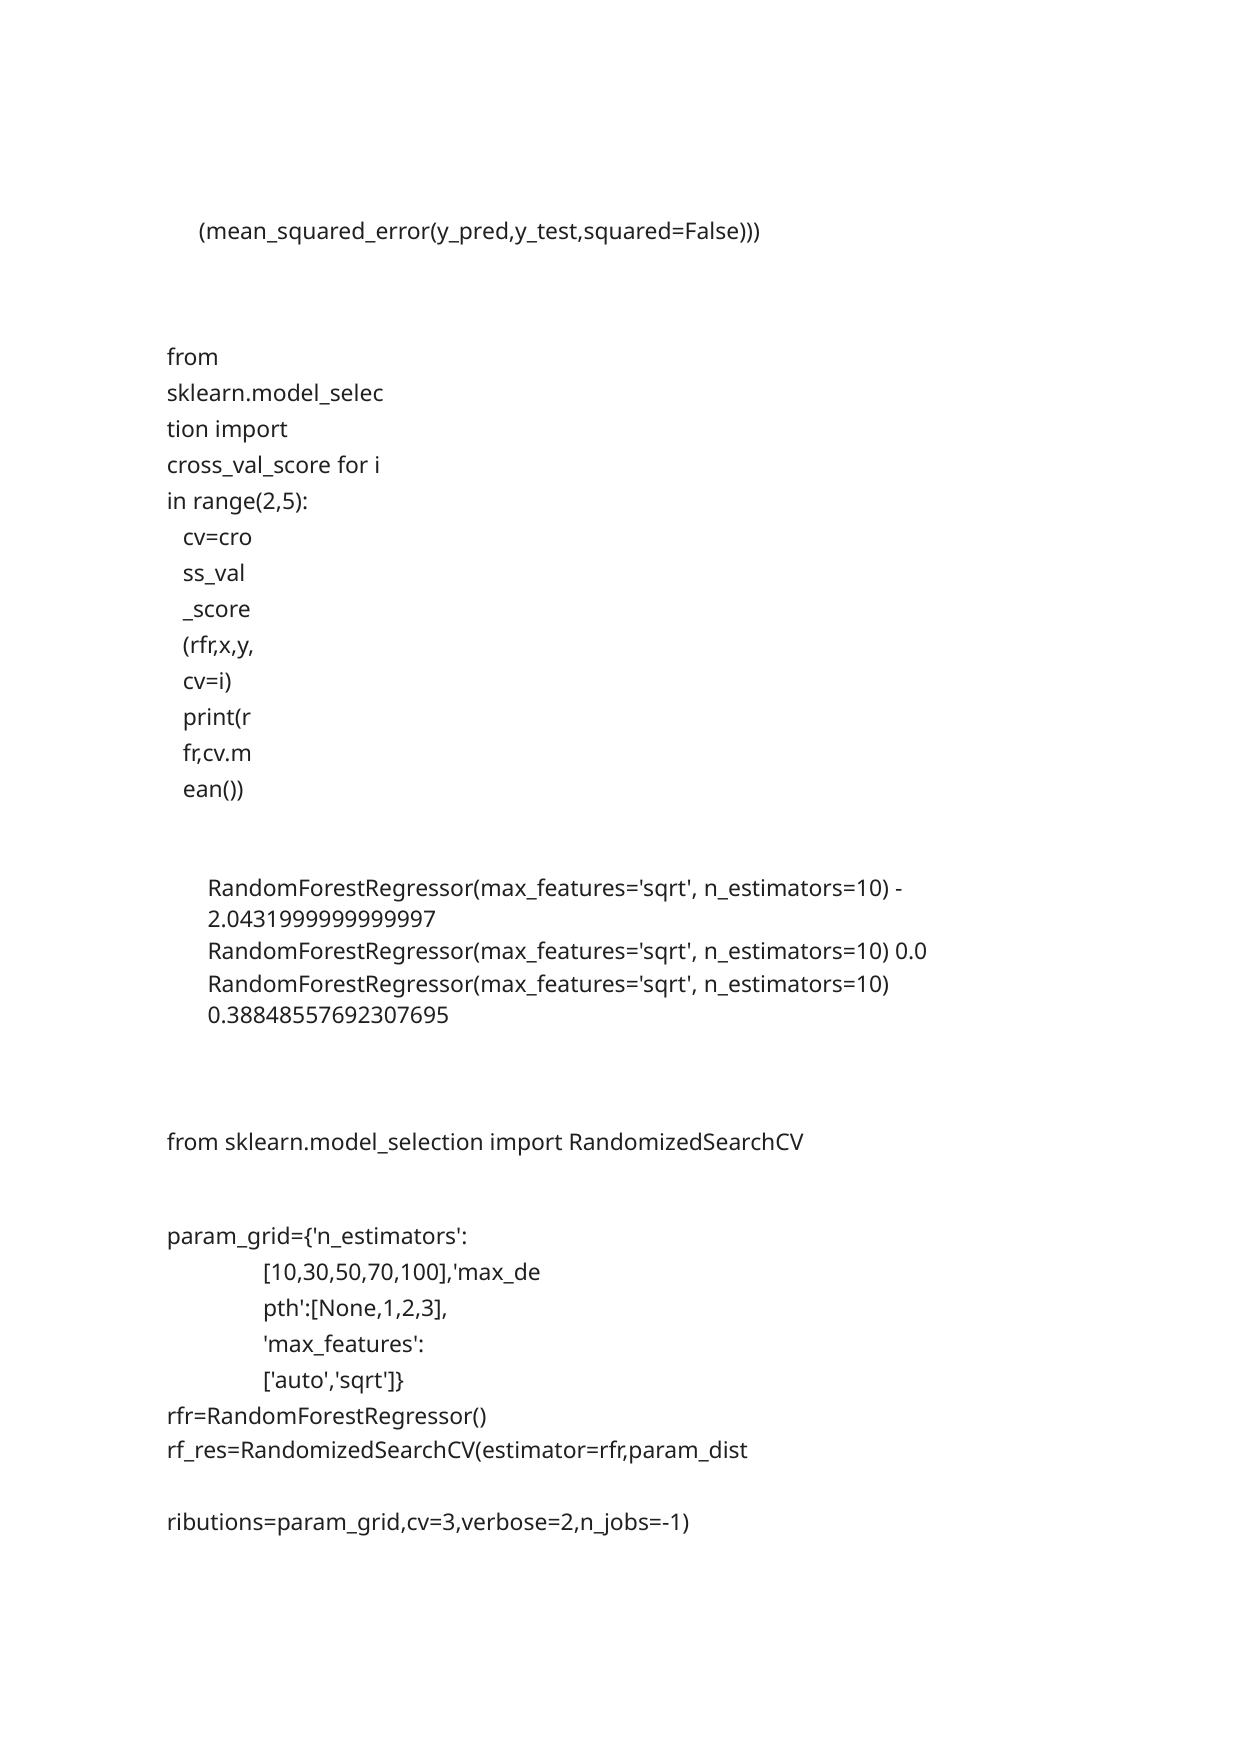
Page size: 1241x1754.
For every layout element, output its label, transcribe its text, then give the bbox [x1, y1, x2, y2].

text from sklearn.model_selection import cross_val_score for i in range(2,5): [167, 341, 391, 516]
text RandomForestRegressor(max_features='sqrt', n_estimators=10) 0.38848557692307695 [207, 968, 1090, 1031]
text param_grid={'n_estimators':[10,30,50,70,100],'max_depth':[None,1,2,3], 'max_features':['auto','sqrt']} [167, 1220, 543, 1395]
text RandomForestRegressor(max_features='sqrt', n_estimators=10) 0.0 [207, 935, 1090, 966]
text rf_res=RandomizedSearchCV(estimator=rfr,param_distributions=param_grid,cv=3,verbose=2,n_jobs=-1) [167, 1434, 752, 1537]
text (mean_squared_error(y_pred,y_test,squared=False))) [199, 215, 1090, 247]
text RandomForestRegressor(max_features='sqrt', n_estimators=10) -2.0431999999999997 [207, 872, 1090, 934]
text cv=cross_val_score(rfr,x,y,cv=i) print(rfr,cv.mean()) [183, 521, 254, 804]
text from sklearn.model_selection import RandomizedSearchCV [167, 1126, 1090, 1157]
text rfr=RandomForestRegressor() [167, 1400, 1090, 1431]
